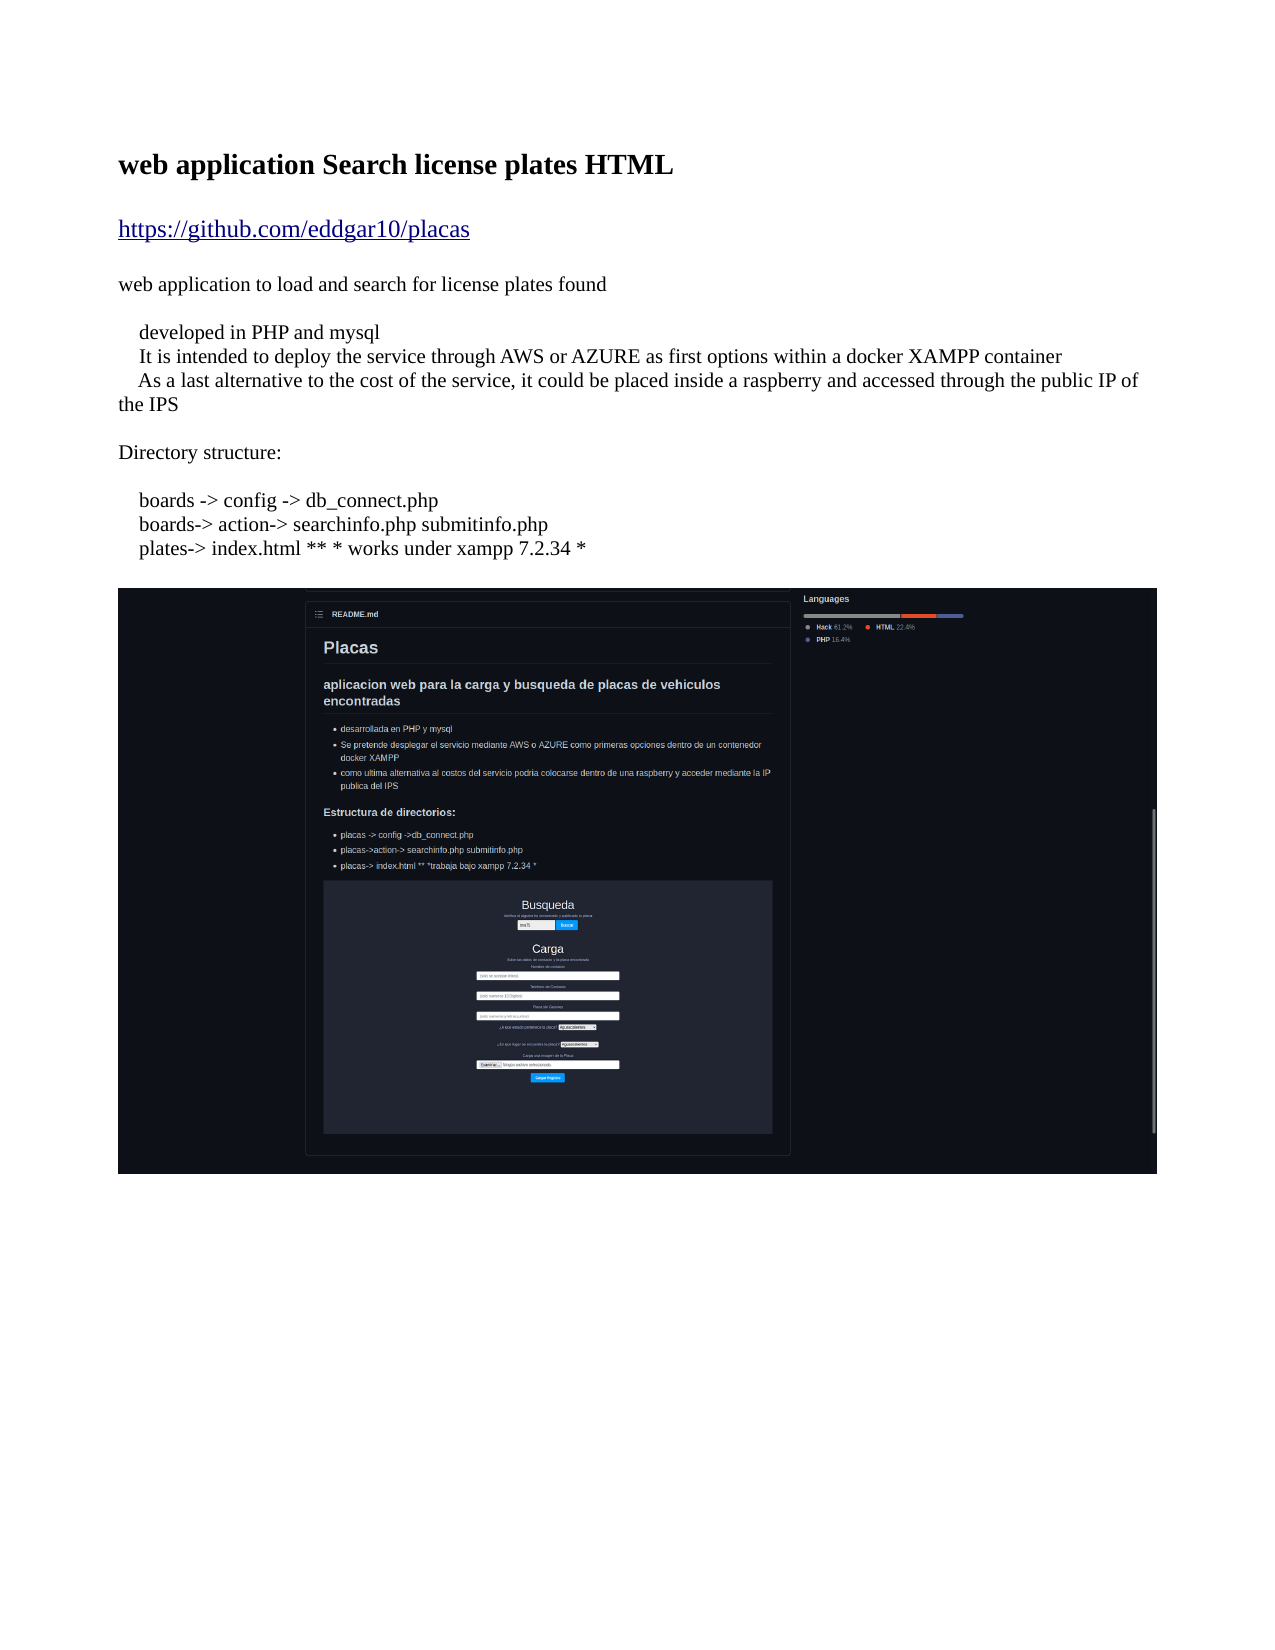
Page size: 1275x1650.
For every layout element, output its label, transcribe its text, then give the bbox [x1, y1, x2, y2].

text web application to load and search for license plates found [118, 271, 1157, 296]
text Directory structure: [118, 440, 1157, 464]
text plates-> index.html ** * works under xampp 7.2.34 * [118, 536, 1157, 560]
text https://github.com/eddgar10/placas [118, 214, 1157, 243]
text As a last alternative to the cost of the service, it could be placed inside a raspberry and accessed through the public IP of the IPS [118, 368, 1157, 416]
picture [118, 588, 1157, 1174]
text web application Search license plates HTML [118, 147, 1157, 180]
text boards-> action-> searchinfo.php submitinfo.php [118, 512, 1157, 536]
text developed in PHP and mysql [118, 319, 1157, 344]
text boards -> config -> db_connect.php [118, 488, 1157, 512]
text It is intended to deploy the service through AWS or AZURE as first options within a docker XAMPP container [118, 344, 1157, 368]
